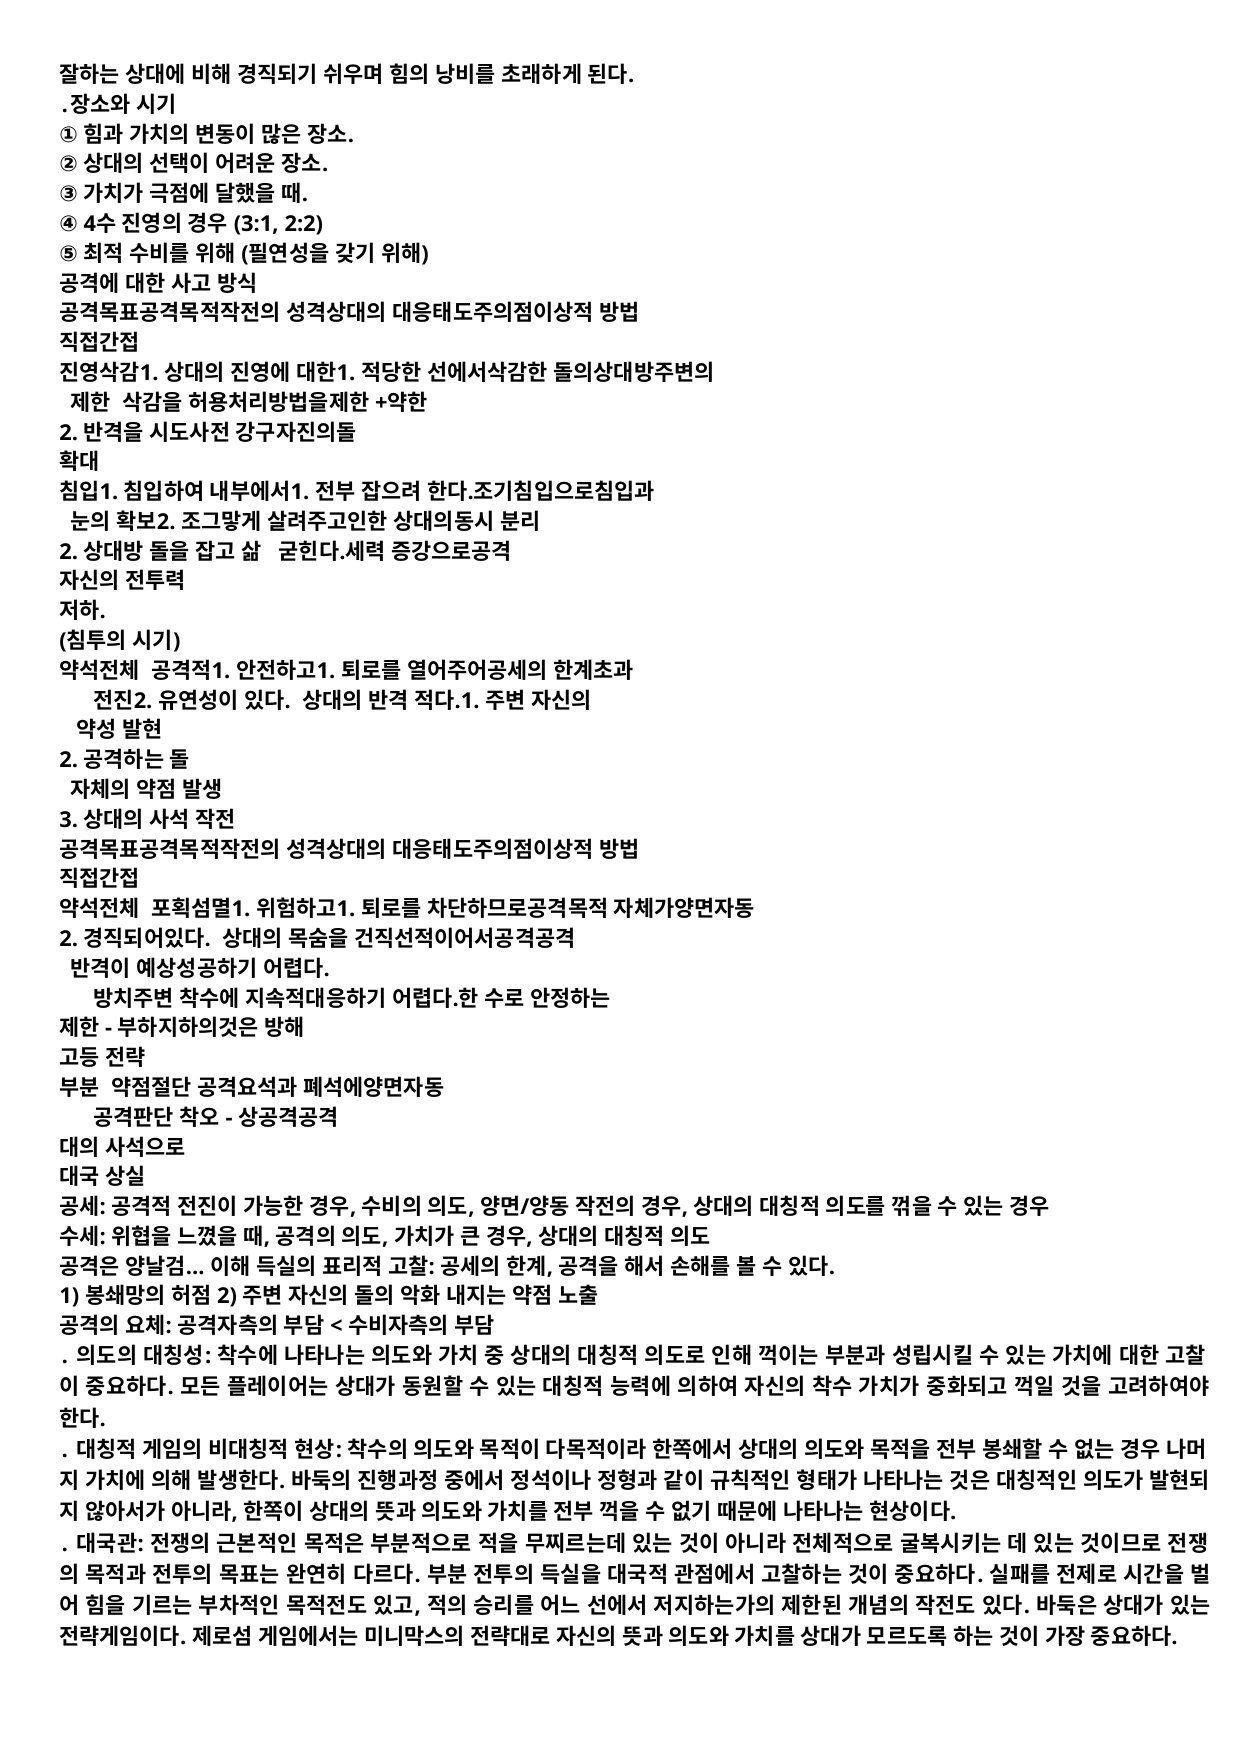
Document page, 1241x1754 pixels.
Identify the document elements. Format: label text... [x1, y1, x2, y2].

text 2. 반격을 시도사전 강구자진의돌 [59, 417, 1211, 446]
text 제한 - 부하지하의것은 방해 [59, 1012, 1211, 1042]
text 수세: 위협을 느꼈을 때, 공격의 의도, 가치가 큰 경우, 상대의 대칭적 의도 [59, 1221, 1211, 1251]
text ④ 4수 진영의 경우 (3:1, 2:2) [59, 208, 1211, 238]
text 2. 경직되어있다. 상대의 목숨을 건직선적이어서공격공격 [59, 923, 1211, 953]
text 부분 약점절단 공격요석과 폐석에양면자동 [59, 1072, 1211, 1102]
text 잘하는 상대에 비해 경직되기 쉬우며 힘의 낭비를 초래하게 된다. [59, 59, 1211, 89]
text 직접간접 [59, 327, 1211, 357]
text 고등 전략 [59, 1042, 1211, 1072]
text 공격의 요체: 공격자측의 부담 < 수비자측의 부담 [59, 1310, 1211, 1340]
text ③ 가치가 극점에 달했을 때. [59, 178, 1211, 208]
text 1) 봉쇄망의 허점 2) 주변 자신의 돌의 악화 내지는 약점 노출 [59, 1281, 1211, 1310]
text ․ 대국관: 전쟁의 근본적인 목적은 부분적으로 적을 무찌르는데 있는 것이 아니라 전체적으로 굴복시키는 데 있는 것이므로 전쟁의 목적과 전투의 목표는 완연히 다르다. 부분 전투의 득실을 대국적 관점에서 고찰하는 것이 중요하다. 실패를 전제로 시간을 벌어 힘을 기르는 부차적인 목적전도 있고, 적의 승리를 어느 선에서 저지하는가의 제한된 개념의 작전도 있다. 바둑은 상대가 있는 전략게임이다. 제로섬 게임에서는 미니막스의 전략대로 자신의 뜻과 의도와 가치를 상대가 모르도록 하는 것이 가장 중요하다. [59, 1528, 1211, 1651]
text 전진2. 유연성이 있다. 상대의 반격 적다.1. 주변 자신의 [59, 685, 1211, 714]
text 자체의 약점 발생 [59, 774, 1211, 804]
text ․ 의도의 대칭성: 착수에 나타나는 의도와 가치 중 상대의 대칭적 의도로 인해 꺽이는 부분과 성립시킬 수 있는 가치에 대한 고찰이 중요하다. 모든 플레이어는 상대가 동원할 수 있는 대칭적 능력에 의하여 자신의 착수 가치가 중화되고 꺽일 것을 고려하여야 한다. [59, 1340, 1211, 1432]
text (침투의 시기) [59, 625, 1211, 655]
text 제한 삭감을 허용처리방법을제한 +약한 [59, 387, 1211, 417]
text 공격목표공격목적작전의 성격상대의 대응태도주의점이상적 방법 [59, 834, 1211, 863]
text 대국 상실 [59, 1161, 1211, 1191]
text 공격목표공격목적작전의 성격상대의 대응태도주의점이상적 방법 [59, 297, 1211, 327]
text 대의 사석으로 [59, 1132, 1211, 1161]
text 저하. [59, 595, 1211, 625]
text 반격이 예상성공하기 어렵다. [59, 953, 1211, 983]
text ⑤ 최적 수비를 위해 (필연성을 갖기 위해) [59, 238, 1211, 268]
text 약석전체 포획섬멸1. 위험하고1. 퇴로를 차단하므로공격목적 자체가양면자동 [59, 893, 1211, 923]
text 확대 [59, 446, 1211, 476]
text 약성 발현 [59, 714, 1211, 744]
text 공격판단 착오 - 상공격공격 [59, 1102, 1211, 1132]
text 3. 상대의 사석 작전 [59, 804, 1211, 834]
text ① 힘과 가치의 변동이 많은 장소. [59, 119, 1211, 148]
text 공격에 대한 사고 방식 [59, 268, 1211, 297]
text 2. 공격하는 돌 [59, 744, 1211, 774]
text 자신의 전투력 [59, 566, 1211, 595]
text 침입1. 침입하여 내부에서1. 전부 잡으려 한다.조기침입으로침입과 [59, 476, 1211, 506]
text 2. 상대방 돌을 잡고 삶 굳힌다.세력 증강으로공격 [59, 536, 1211, 566]
text 진영삭감1. 상대의 진영에 대한1. 적당한 선에서삭감한 돌의상대방주변의 [59, 357, 1211, 387]
text ② 상대의 선택이 어려운 장소. [59, 148, 1211, 178]
text 공세: 공격적 전진이 가능한 경우, 수비의 의도, 양면/양동 작전의 경우, 상대의 대칭적 의도를 꺾을 수 있는 경우 [59, 1191, 1211, 1221]
text 눈의 확보2. 조그맣게 살려주고인한 상대의동시 분리 [59, 506, 1211, 536]
text 방치주변 착수에 지속적대응하기 어렵다.한 수로 안정하는 [59, 983, 1211, 1012]
text 약석전체 공격적1. 안전하고1. 퇴로를 열어주어공세의 한계초과 [59, 655, 1211, 685]
text ․장소와 시기 [59, 89, 1211, 119]
text 공격은 양날검... 이해 득실의 표리적 고찰: 공세의 한계, 공격을 해서 손해를 볼 수 있다. [59, 1251, 1211, 1281]
text 직접간접 [59, 863, 1211, 893]
text ․ 대칭적 게임의 비대칭적 현상: 착수의 의도와 목적이 다목적이라 한쪽에서 상대의 의도와 목적을 전부 봉쇄할 수 없는 경우 나머지 가치에 의해 발생한다. 바둑의 진행과정 중에서 정석이나 정형과 같이 규칙적인 형태가 나타나는 것은 대칭적인 의도가 발현되지 않아서가 아니라, 한쪽이 상대의 뜻과 의도와 가치를 전부 꺽을 수 없기 때문에 나타나는 현상이다. [59, 1434, 1211, 1526]
